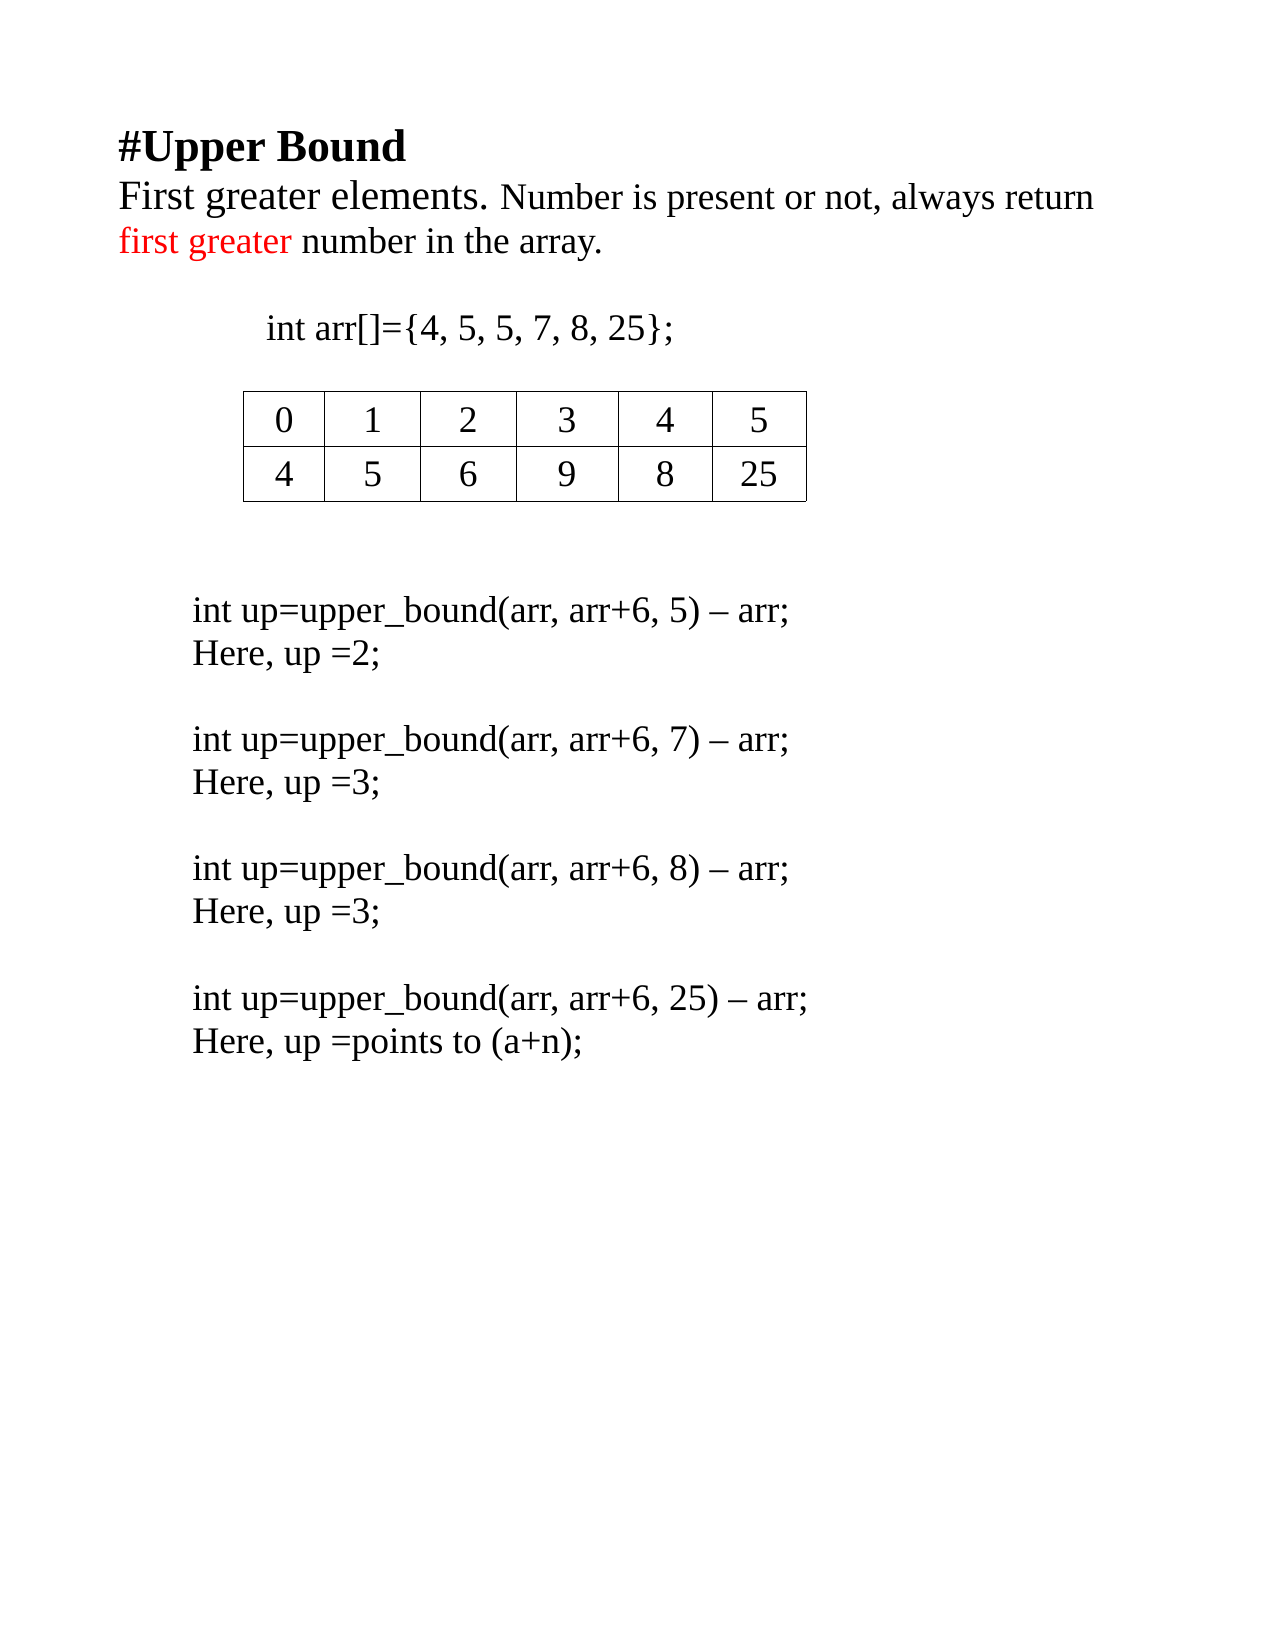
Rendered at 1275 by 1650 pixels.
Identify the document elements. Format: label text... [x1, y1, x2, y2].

text Here, up =3; [118, 889, 1157, 932]
text int up=upper_bound(arr, arr+6, 7) – arr; [118, 716, 1157, 759]
text int up=upper_bound(arr, arr+6, 5) – arr; [118, 587, 1157, 630]
text int up=upper_bound(arr, arr+6, 8) – arr; [118, 846, 1157, 889]
table_cell 6 [421, 447, 516, 501]
table_cell 9 [517, 447, 618, 501]
text Here, up =3; [118, 759, 1157, 803]
table_header 1 [325, 392, 420, 446]
text Here, up =2; [118, 630, 1157, 673]
table_header 5 [713, 392, 806, 446]
table_cell 5 [325, 447, 420, 501]
text Here, up =points to (a+n); [118, 1018, 1157, 1061]
table_header 4 [619, 392, 712, 446]
table_header 3 [517, 392, 618, 446]
text #Upper Bound [118, 118, 1157, 171]
text int up=upper_bound(arr, arr+6, 25) – arr; [118, 975, 1157, 1018]
table_header 0 [244, 392, 324, 446]
text int arr[]={4, 5, 5, 7, 8, 25}; [118, 305, 1157, 348]
text First greater elements. Number is present or not, always return first greater number in the array. [118, 171, 1157, 262]
table_cell 4 [244, 447, 324, 501]
table_header 2 [421, 392, 516, 446]
table_cell 8 [619, 447, 712, 501]
table_cell 25 [713, 447, 806, 501]
